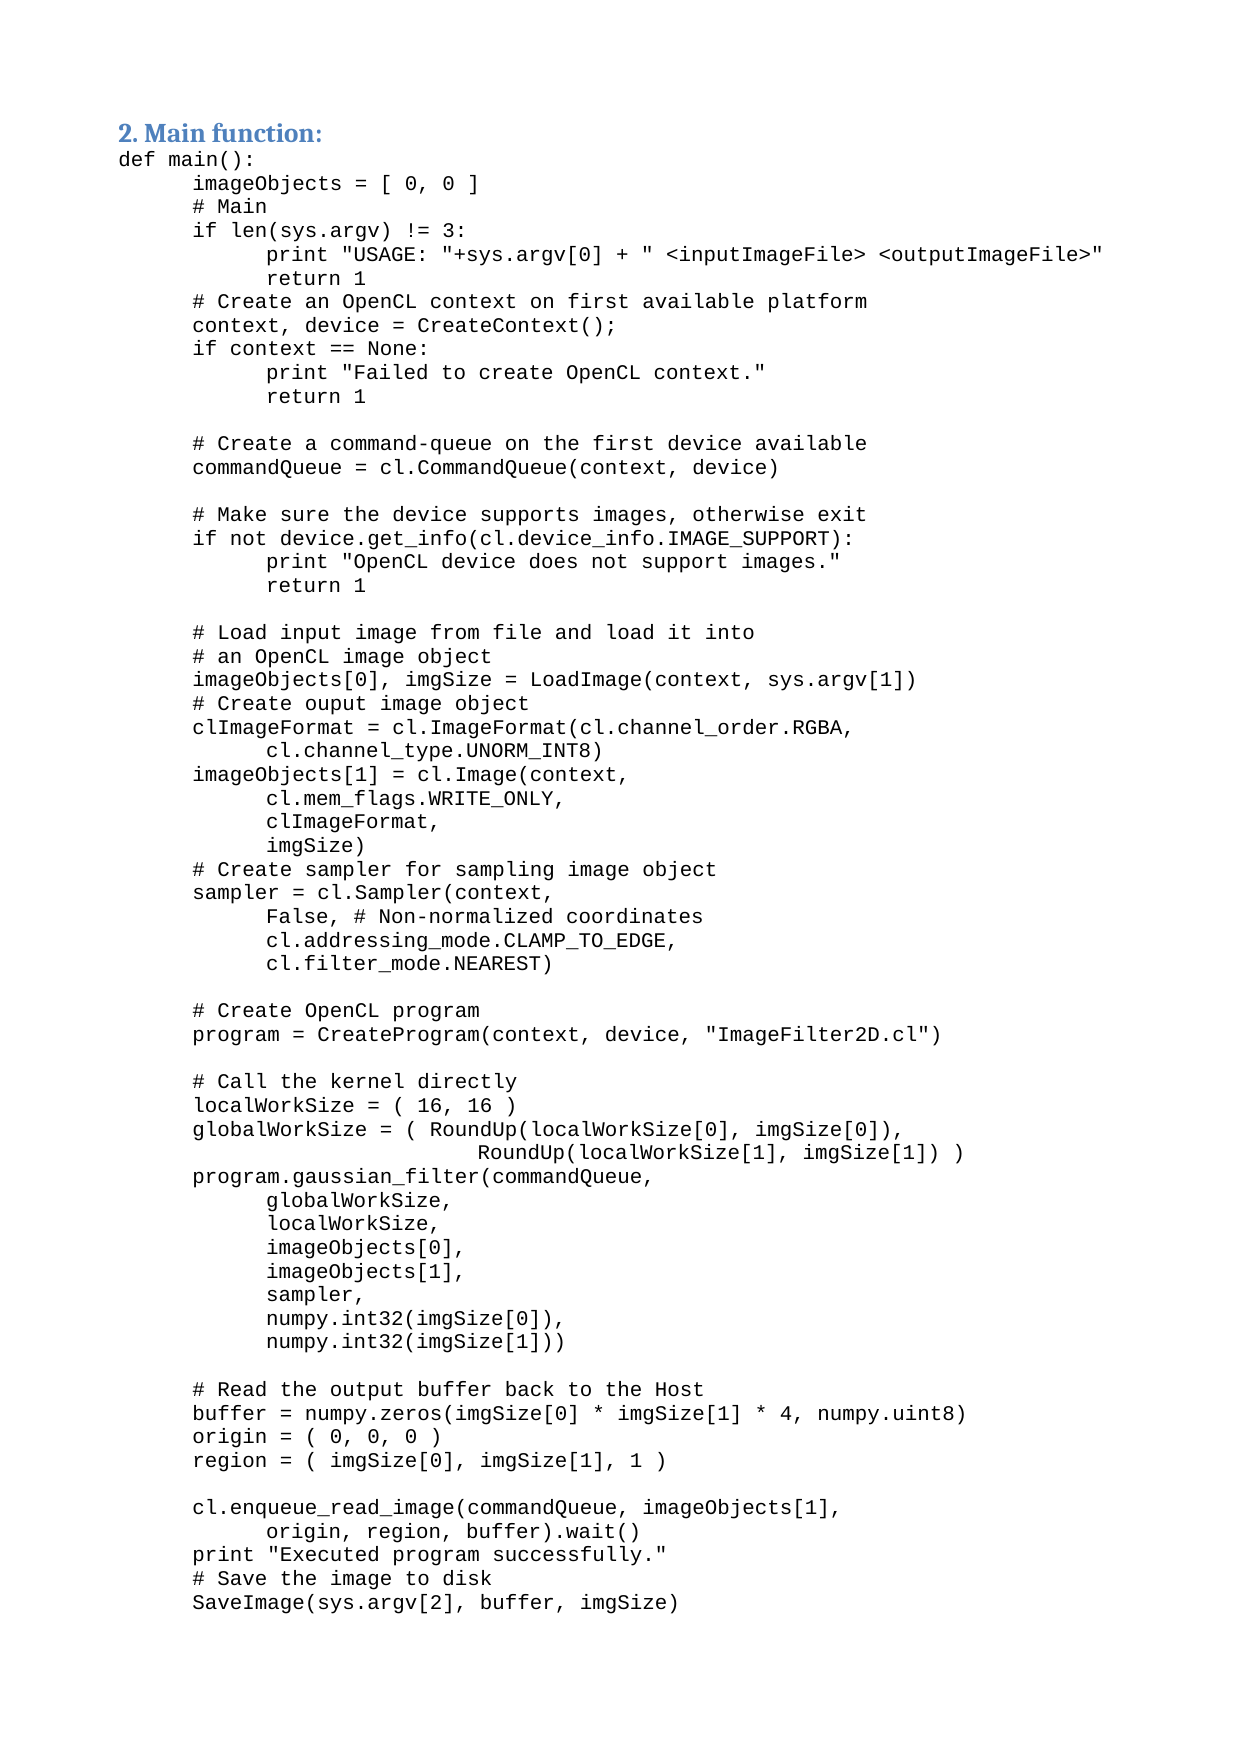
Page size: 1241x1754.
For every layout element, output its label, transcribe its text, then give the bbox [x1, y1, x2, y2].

text cl.addressing_mode.CLAMP_TO_EDGE, [118, 929, 1122, 953]
text # Read the output buffer back to the Host [118, 1379, 1122, 1402]
text # Main [118, 197, 1122, 220]
text globalWorkSize, [118, 1190, 1122, 1213]
text imageObjects[1] = cl.Image(context, [118, 764, 1122, 788]
text if not device.get_info(cl.device_info.IMAGE_SUPPORT): [118, 528, 1122, 551]
text RoundUp(localWorkSize[1], imgSize[1]) ) [118, 1142, 1122, 1166]
text False, # Non-normalized coordinates [118, 906, 1122, 929]
text print "OpenCL device does not support images." [118, 551, 1122, 575]
text globalWorkSize = ( RoundUp(localWorkSize[0], imgSize[0]), [118, 1119, 1122, 1142]
text clImageFormat, [118, 811, 1122, 835]
text if context == None: [118, 338, 1122, 362]
text # an OpenCL image object [118, 646, 1122, 669]
text cl.filter_mode.NEAREST) [118, 953, 1122, 977]
text def main(): [118, 149, 1122, 173]
text numpy.int32(imgSize[0]), [118, 1308, 1122, 1332]
text # Create OpenCL program [118, 1001, 1122, 1024]
text localWorkSize = ( 16, 16 ) [118, 1095, 1122, 1119]
text context, device = CreateContext(); [118, 315, 1122, 338]
subtitle 2. Main function: [118, 118, 1122, 149]
text origin, region, buffer).wait() [118, 1521, 1122, 1544]
text sampler = cl.Sampler(context, [118, 882, 1122, 906]
text return 1 [118, 267, 1122, 291]
text return 1 [118, 386, 1122, 409]
text imgSize) [118, 835, 1122, 859]
text cl.enqueue_read_image(commandQueue, imageObjects[1], [118, 1497, 1122, 1521]
text cl.mem_flags.WRITE_ONLY, [118, 788, 1122, 811]
text print "Executed program successfully." [118, 1544, 1122, 1568]
text imageObjects[0], imgSize = LoadImage(context, sys.argv[1]) [118, 669, 1122, 693]
text # Save the image to disk [118, 1568, 1122, 1592]
text cl.channel_type.UNORM_INT8) [118, 740, 1122, 764]
text sampler, [118, 1284, 1122, 1308]
text imageObjects = [ 0, 0 ] [118, 173, 1122, 197]
text # Create sampler for sampling image object [118, 859, 1122, 882]
text if len(sys.argv) != 3: [118, 220, 1122, 244]
text SaveImage(sys.argv[2], buffer, imgSize) [118, 1592, 1122, 1615]
text # Make sure the device supports images, otherwise exit [118, 504, 1122, 528]
text program.gaussian_filter(commandQueue, [118, 1166, 1122, 1190]
text program = CreateProgram(context, device, "ImageFilter2D.cl") [118, 1024, 1122, 1048]
text # Call the kernel directly [118, 1071, 1122, 1095]
text # Create ouput image object [118, 693, 1122, 717]
text imageObjects[0], [118, 1237, 1122, 1261]
text region = ( imgSize[0], imgSize[1], 1 ) [118, 1450, 1122, 1473]
text print "USAGE: "+sys.argv[0] + " <inputImageFile> <outputImageFile>" [118, 244, 1122, 267]
text # Load input image from file and load it into [118, 622, 1122, 646]
text localWorkSize, [118, 1213, 1122, 1237]
text # Create a command-queue on the first device available [118, 433, 1122, 457]
text buffer = numpy.zeros(imgSize[0] * imgSize[1] * 4, numpy.uint8) [118, 1402, 1122, 1426]
text return 1 [118, 575, 1122, 598]
text clImageFormat = cl.ImageFormat(cl.channel_order.RGBA, [118, 717, 1122, 740]
text imageObjects[1], [118, 1261, 1122, 1284]
text print "Failed to create OpenCL context." [118, 362, 1122, 386]
text origin = ( 0, 0, 0 ) [118, 1426, 1122, 1450]
text commandQueue = cl.CommandQueue(context, device) [118, 457, 1122, 480]
text # Create an OpenCL context on first available platform [118, 291, 1122, 315]
text numpy.int32(imgSize[1])) [118, 1332, 1122, 1355]
